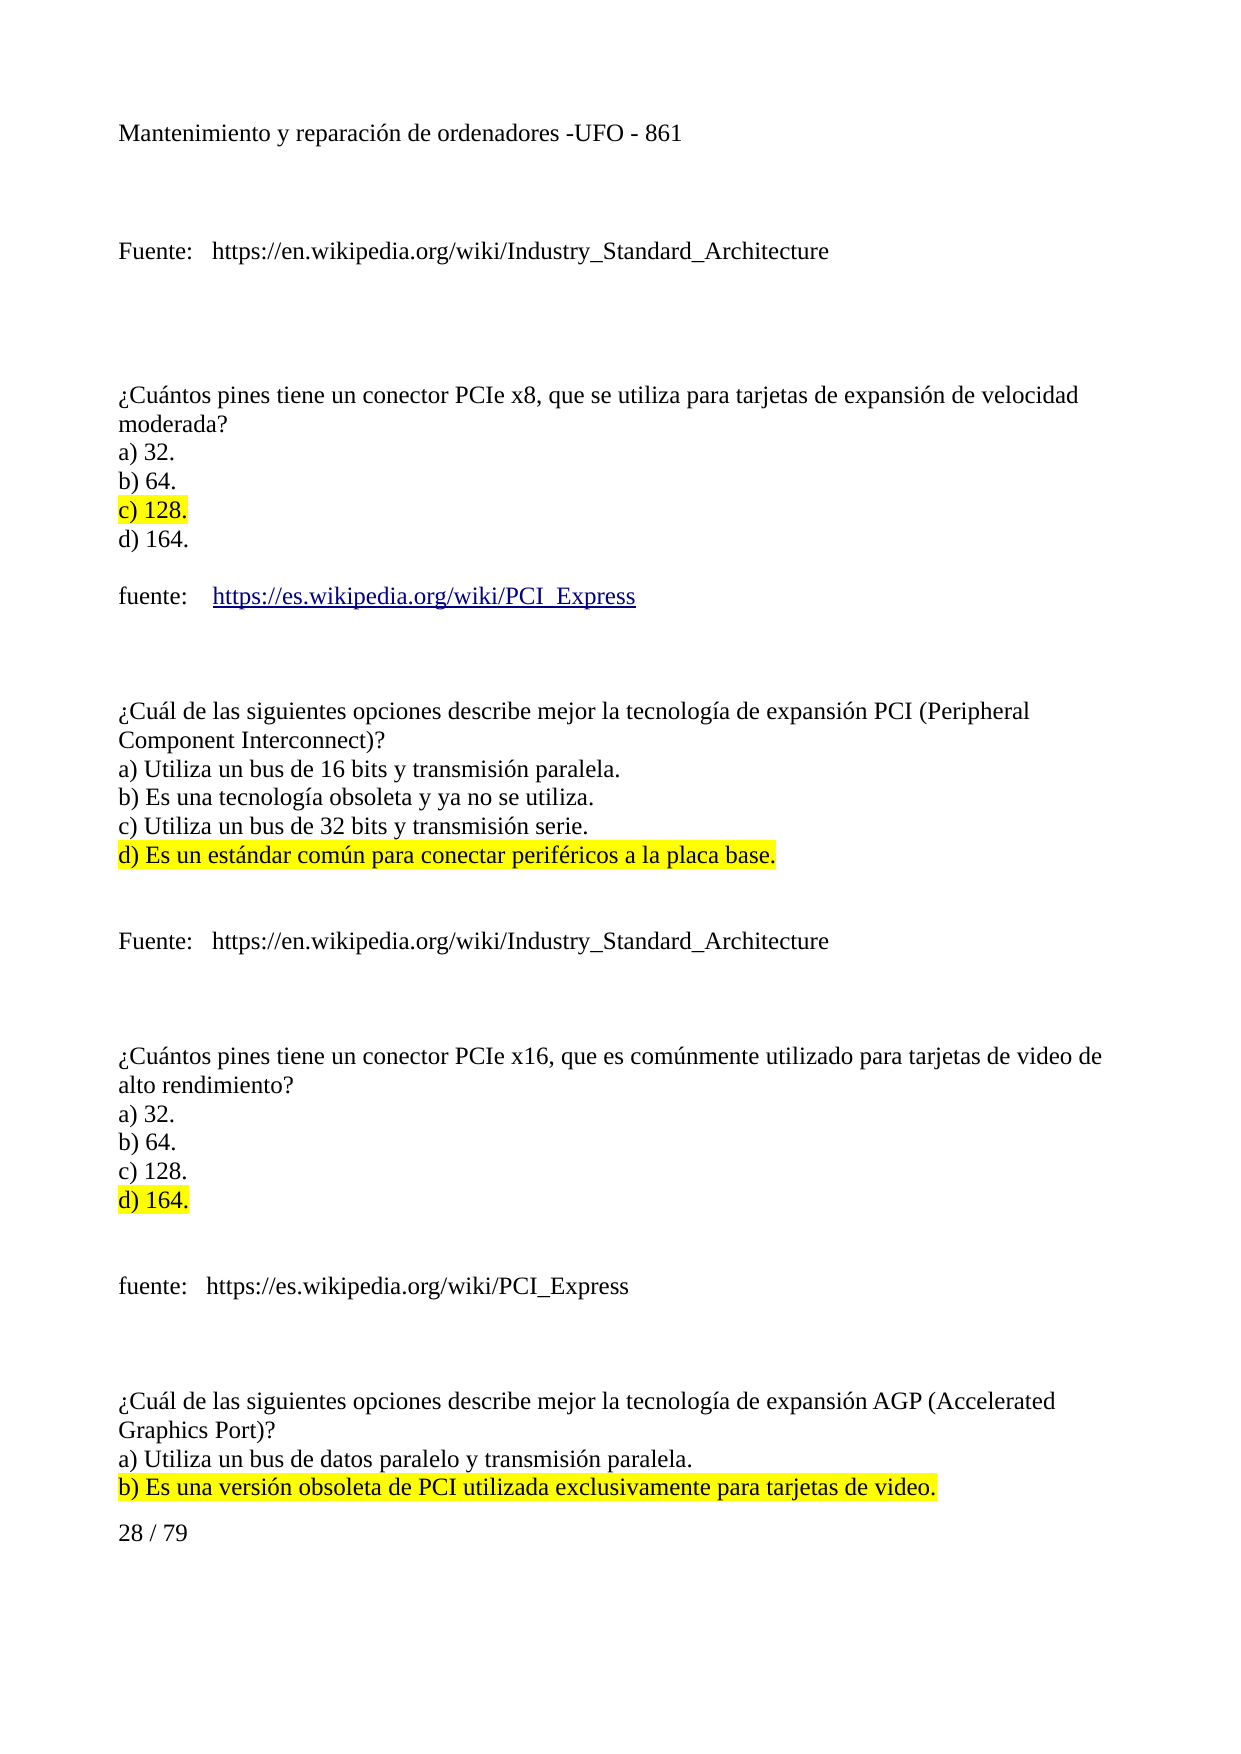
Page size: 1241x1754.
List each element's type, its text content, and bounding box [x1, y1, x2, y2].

text Fuente: https://en.wikipedia.org/wiki/Industry_Standard_Architecture [118, 926, 1122, 955]
text c) Utiliza un bus de 32 bits y transmisión serie. [118, 811, 1122, 840]
text c) 128. [118, 1156, 1122, 1185]
text d) Es un estándar común para conectar periféricos a la placa base. [118, 840, 1122, 869]
text d) 164. [118, 524, 1122, 552]
text c) 128. [118, 495, 1122, 524]
text d) 164. [118, 1185, 1122, 1214]
text b) 64. [118, 1127, 1122, 1156]
text b) Es una versión obsoleta de PCI utilizada exclusivamente para tarjetas de video. [118, 1472, 1122, 1501]
text ¿Cuál de las siguientes opciones describe mejor la tecnología de expansión PCI (Peripheral Component Interconnect)? [118, 696, 1122, 754]
text a) 32. [118, 1099, 1122, 1127]
text ¿Cuál de las siguientes opciones describe mejor la tecnología de expansión AGP (Accelerated Graphics Port)? [118, 1386, 1122, 1444]
text Fuente: https://en.wikipedia.org/wiki/Industry_Standard_Architecture [118, 236, 1122, 265]
text fuente: https://es.wikipedia.org/wiki/PCI_Express [118, 581, 1122, 610]
text ¿Cuántos pines tiene un conector PCIe x16, que es comúnmente utilizado para tarjetas de video de alto rendimiento? [118, 1041, 1122, 1099]
text ¿Cuántos pines tiene un conector PCIe x8, que se utiliza para tarjetas de expansión de velocidad moderada? [118, 380, 1122, 437]
text a) Utiliza un bus de 16 bits y transmisión paralela. [118, 754, 1122, 782]
text b) 64. [118, 466, 1122, 495]
text a) 32. [118, 437, 1122, 466]
text a) Utiliza un bus de datos paralelo y transmisión paralela. [118, 1444, 1122, 1472]
text fuente: https://es.wikipedia.org/wiki/PCI_Express [118, 1271, 1122, 1300]
text b) Es una tecnología obsoleta y ya no se utiliza. [118, 782, 1122, 811]
